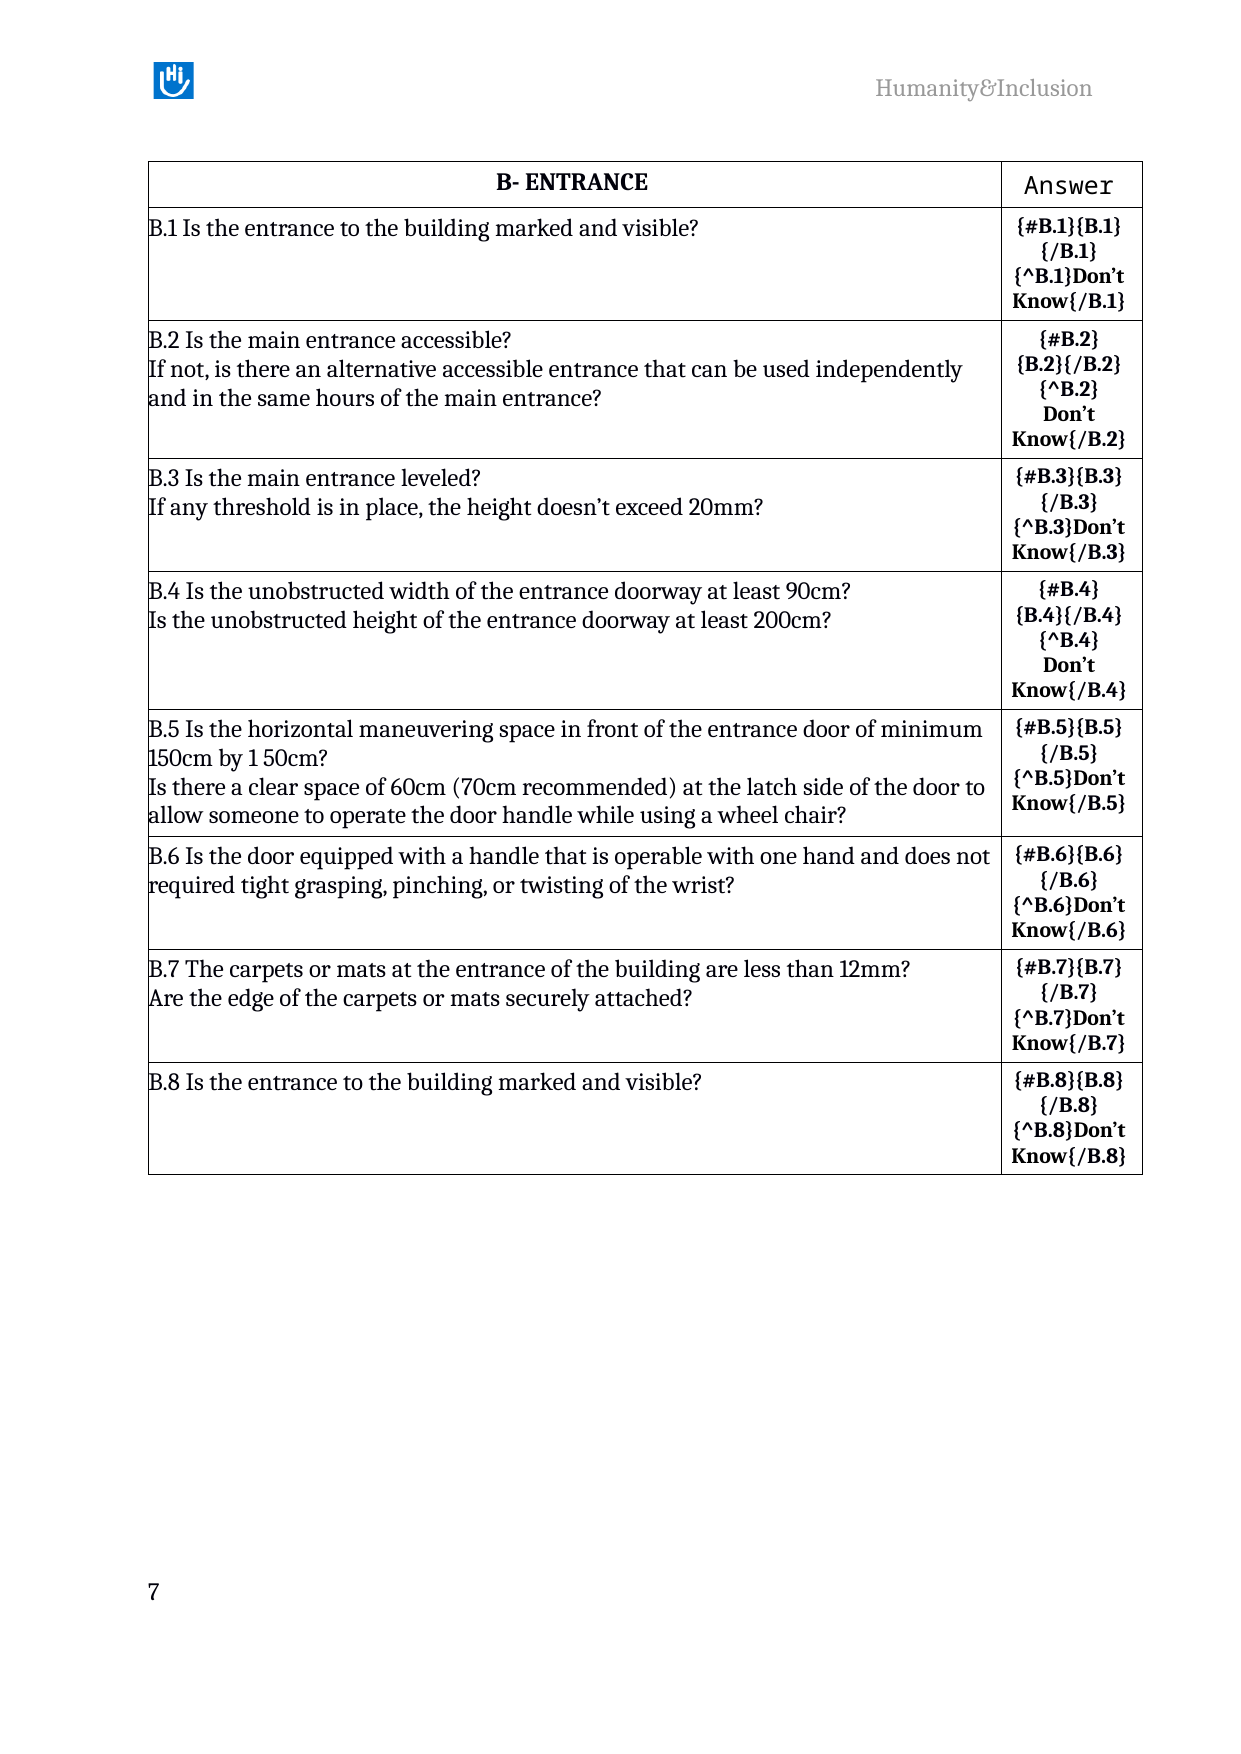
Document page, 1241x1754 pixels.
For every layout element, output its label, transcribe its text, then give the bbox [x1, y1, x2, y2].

table_header B- ENTRANCE [149, 162, 1001, 207]
table_cell B.3 Is the main entrance leveled? If any threshold is in place, the height doesn’t exceed 20mm? [149, 459, 1001, 571]
table_cell {#B.3}{B.3}{/B.3}{^B.3}Don’t Know{/B.3} [1002, 459, 1142, 571]
table_cell {#B.4} {B.4}{/B.4}{^B.4} Don’t Know{/B.4} [1002, 572, 1142, 709]
picture [153, 62, 194, 99]
table_cell B.2 Is the main entrance accessible? If not, is there an alternative accessible entrance that can be used independently and in the same hours of the main entrance? [149, 321, 1001, 458]
table_cell B.5 Is the horizontal maneuvering space in front of the entrance door of minimum 150cm by 1 50cm? Is there a clear space of 60cm (70cm recommended) at the latch side of the door to allow someone to operate the door handle while using a wheel chair? [149, 710, 1001, 836]
table_cell {#B.5}{B.5}{/B.5}{^B.5}Don’t Know{/B.5} [1002, 710, 1142, 836]
table_cell {#B.7}{B.7}{/B.7}{^B.7}Don’t Know{/B.7} [1002, 950, 1142, 1061]
table_header Answer [1002, 162, 1142, 207]
table_cell {#B.8}{B.8}{/B.8}{^B.8}Don’t Know{/B.8} [1002, 1063, 1142, 1174]
table_cell B.1 Is the entrance to the building marked and visible? [149, 208, 1001, 320]
table_cell {#B.2} {B.2}{/B.2}{^B.2} Don’t Know{/B.2} [1002, 321, 1142, 458]
table_cell B.8 Is the entrance to the building marked and visible? [149, 1063, 1001, 1174]
table_cell {#B.6}{B.6}{/B.6}{^B.6}Don’t Know{/B.6} [1002, 837, 1142, 949]
table_cell B.7 The carpets or mats at the entrance of the building are less than 12mm? Are the edge of the carpets or mats securely attached? [149, 950, 1001, 1061]
table_cell B.6 Is the door equipped with a handle that is operable with one hand and does not required tight grasping, pinching, or twisting of the wrist? [149, 837, 1001, 949]
table_cell {#B.1}{B.1}{/B.1}{^B.1}Don’t Know{/B.1} [1002, 208, 1142, 320]
table_cell B.4 Is the unobstructed width of the entrance doorway at least 90cm? Is the unobstructed height of the entrance doorway at least 200cm? [149, 572, 1001, 709]
